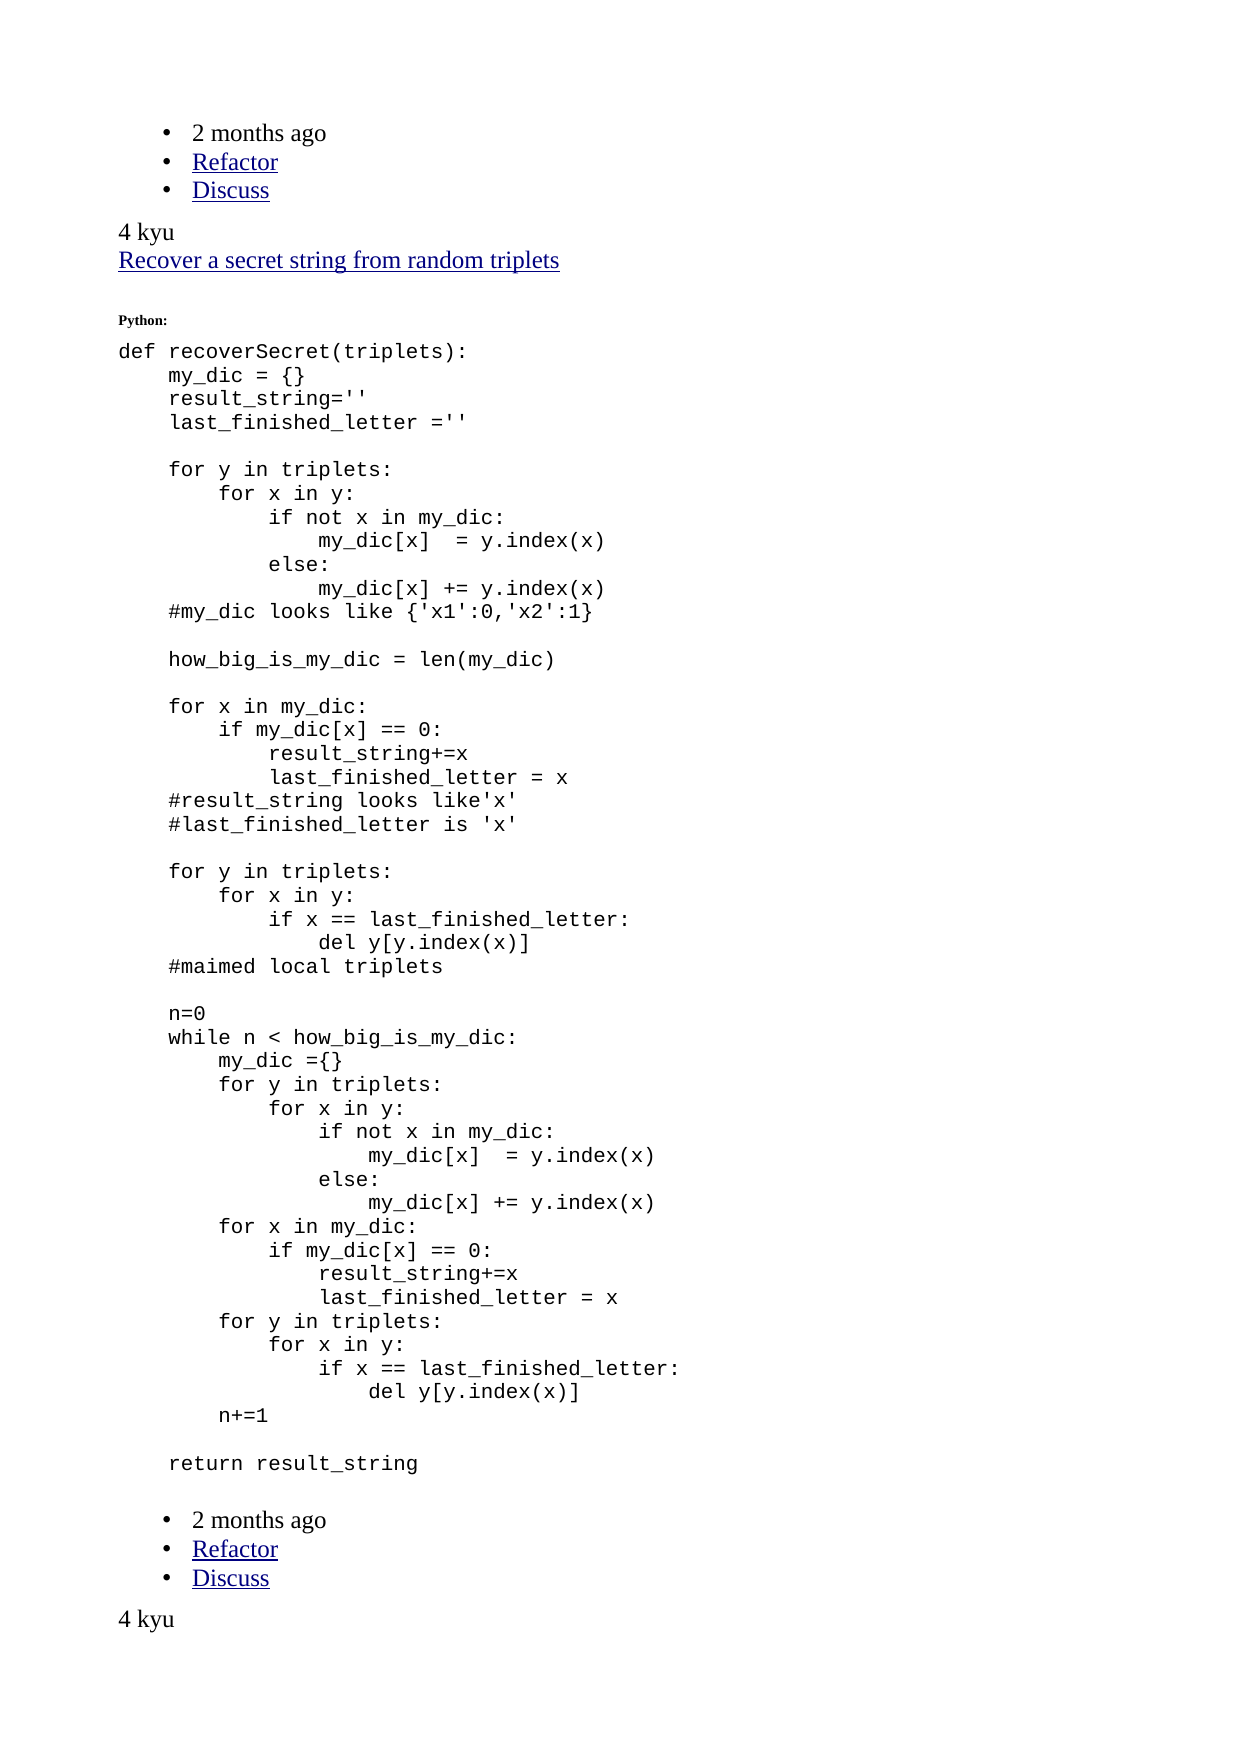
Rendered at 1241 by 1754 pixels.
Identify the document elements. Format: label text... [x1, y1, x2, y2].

text def recoverSecret(triplets): [118, 341, 1122, 365]
text #result_string looks like'x' [118, 790, 1122, 814]
text for x in my_dic: [118, 696, 1122, 719]
text my_dic[x] += y.index(x) [118, 1192, 1122, 1216]
text for x in y: [118, 1098, 1122, 1121]
text for y in triplets: [118, 1311, 1122, 1334]
text last_finished_letter = x [118, 767, 1122, 790]
text result_string+=x [118, 743, 1122, 767]
text for y in triplets: [118, 861, 1122, 885]
list 2 months ago [162, 118, 1122, 147]
text #my_dic looks like {'x1':0,'x2':1} [118, 601, 1122, 625]
text result_string+=x [118, 1263, 1122, 1287]
text last_finished_letter = x [118, 1287, 1122, 1311]
text for x in y: [118, 483, 1122, 507]
text if x == last_finished_letter: [118, 909, 1122, 932]
text how_big_is_my_dic = len(my_dic) [118, 648, 1122, 672]
text #maimed local triplets [118, 956, 1122, 979]
text if my_dic[x] == 0: [118, 1240, 1122, 1263]
text else: [118, 554, 1122, 578]
text n+=1 [118, 1405, 1122, 1429]
text for y in triplets: [118, 459, 1122, 483]
text for y in triplets: [118, 1074, 1122, 1098]
text if my_dic[x] == 0: [118, 719, 1122, 743]
text n=0 [118, 1003, 1122, 1027]
text for x in y: [118, 1334, 1122, 1358]
text while n < how_big_is_my_dic: [118, 1027, 1122, 1051]
text Recover a secret string from random triplets [118, 246, 1122, 274]
list Discuss [162, 1563, 1122, 1592]
text my_dic = {} [118, 365, 1122, 388]
text if not x in my_dic: [118, 1121, 1122, 1145]
text #last_finished_letter is 'x' [118, 814, 1122, 838]
subtitle Python: [118, 312, 1122, 329]
text result_string='' [118, 388, 1122, 412]
list Refactor [162, 1534, 1122, 1563]
list Refactor [162, 147, 1122, 176]
text for x in my_dic: [118, 1216, 1122, 1240]
text last_finished_letter ='' [118, 412, 1122, 436]
text del y[y.index(x)] [118, 1382, 1122, 1405]
text my_dic[x] = y.index(x) [118, 1145, 1122, 1169]
text my_dic[x] += y.index(x) [118, 578, 1122, 601]
text else: [118, 1169, 1122, 1192]
text del y[y.index(x)] [118, 932, 1122, 956]
text my_dic ={} [118, 1051, 1122, 1074]
text 4 kyu [118, 1604, 1122, 1633]
text for x in y: [118, 885, 1122, 909]
list Discuss [162, 176, 1122, 204]
text if not x in my_dic: [118, 507, 1122, 530]
text if x == last_finished_letter: [118, 1358, 1122, 1382]
list 2 months ago [162, 1506, 1122, 1534]
text return result_string [118, 1452, 1122, 1476]
text my_dic[x] = y.index(x) [118, 530, 1122, 554]
text 4 kyu [118, 217, 1122, 246]
